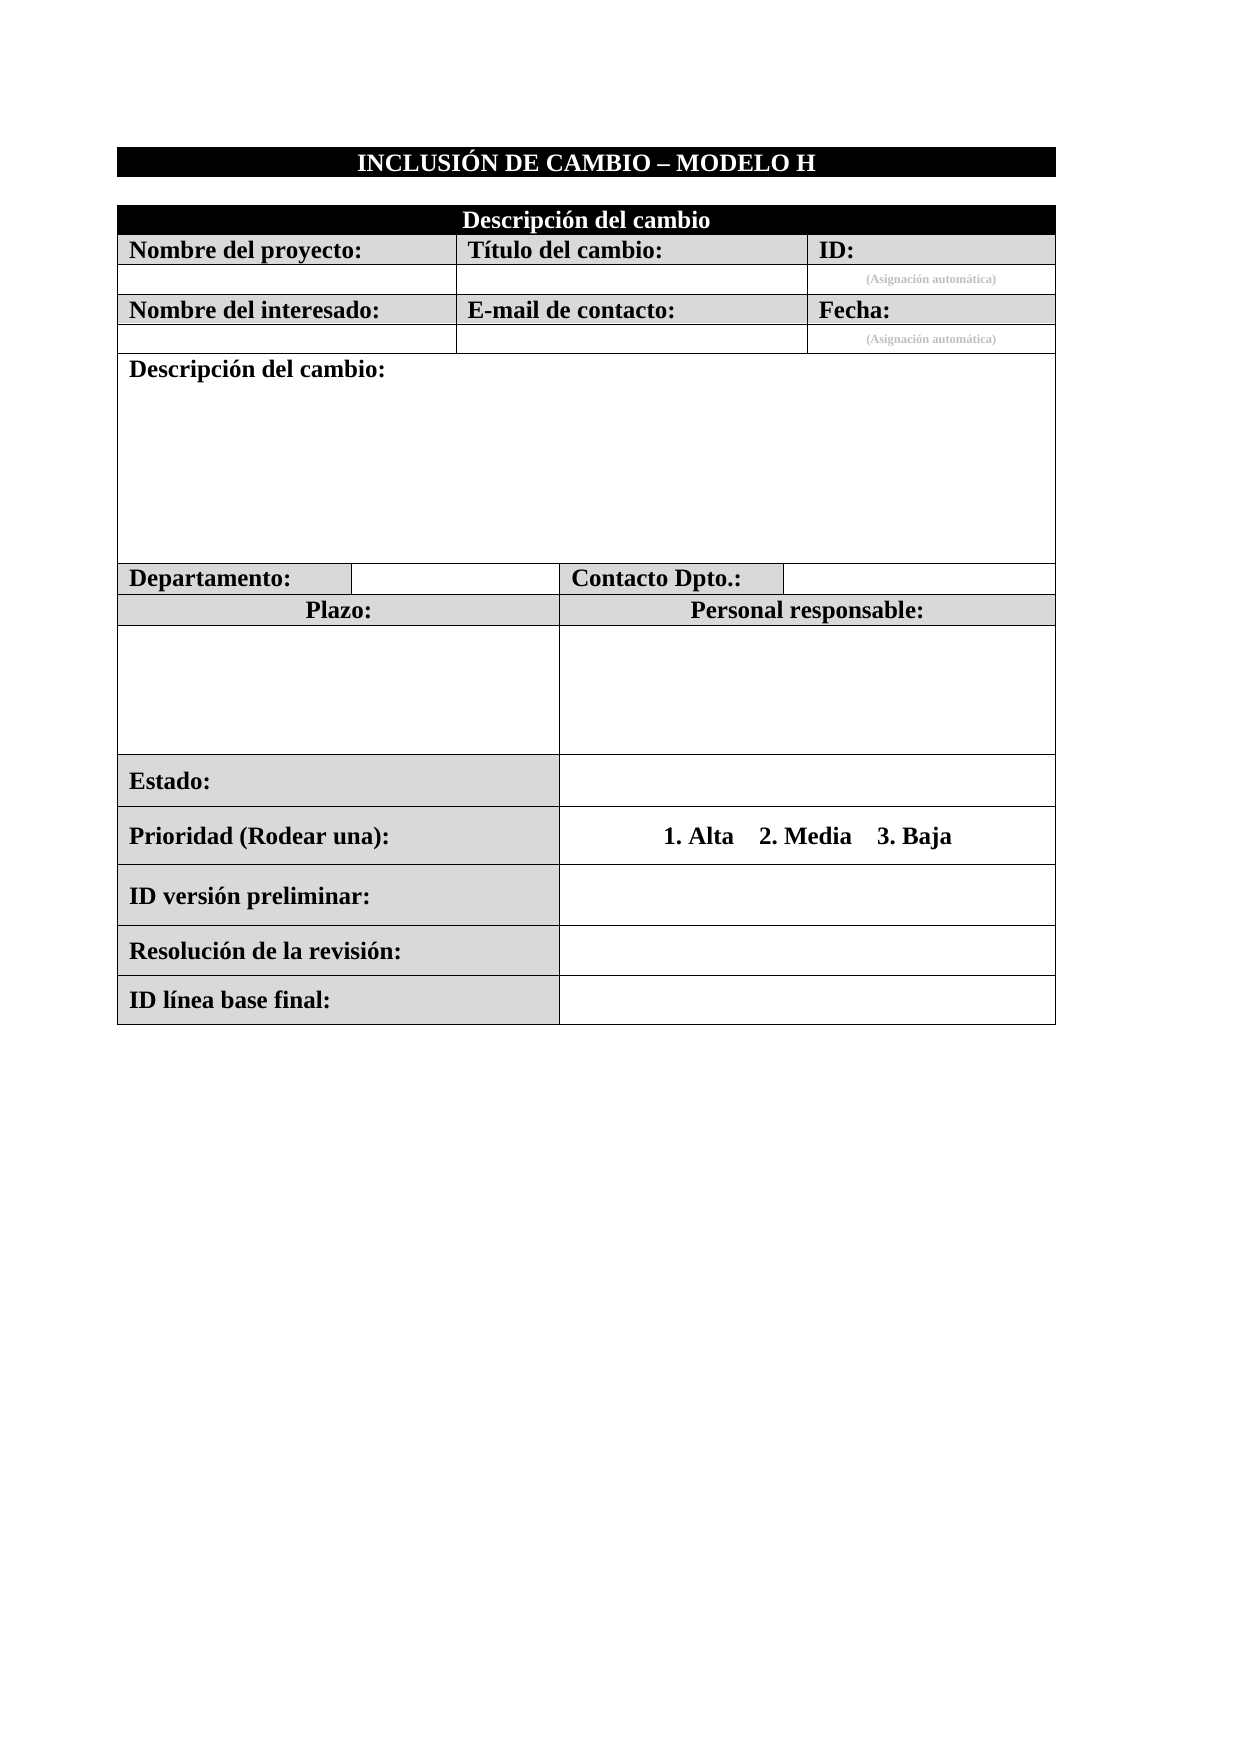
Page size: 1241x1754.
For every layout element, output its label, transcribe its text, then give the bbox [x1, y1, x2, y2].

table_cell ID versión preliminar: [118, 865, 559, 925]
table_cell (Asignación automática) [808, 265, 1055, 294]
table_cell Estado: [118, 755, 559, 806]
table_cell Nombre del interesado: [118, 295, 456, 323]
table_cell Título del cambio: [457, 235, 807, 264]
table_cell 1. Alta 2. Media 3. Baja [560, 807, 1055, 864]
table_cell Personal responsable: [560, 595, 1055, 625]
table_cell ID línea base final: [118, 976, 559, 1024]
table_cell (Asignación automática) [808, 325, 1055, 353]
table_cell Nombre del proyecto: [118, 235, 456, 264]
table_cell [118, 626, 559, 753]
table_cell Resolución de la revisión: [118, 926, 559, 975]
table_cell [457, 265, 807, 294]
table_cell [118, 177, 1055, 205]
table_cell ID: [808, 235, 1055, 264]
table_cell [118, 325, 456, 353]
table_cell [352, 564, 559, 594]
table_header INCLUSIÓN DE CAMBIO – MODELO H [118, 148, 1055, 177]
table_cell [560, 755, 1055, 806]
table_cell Prioridad (Rodear una): [118, 807, 559, 864]
table_cell Plazo: [118, 595, 559, 625]
table_cell Departamento: [118, 564, 351, 594]
table_cell [784, 564, 1055, 594]
table_cell [560, 926, 1055, 975]
table_cell [118, 265, 456, 294]
table_cell Descripción del cambio [118, 205, 1055, 234]
table_cell [560, 976, 1055, 1024]
table_cell Contacto Dpto.: [560, 564, 783, 594]
table_cell [560, 865, 1055, 925]
table_cell E-mail de contacto: [457, 295, 807, 323]
table_cell Descripción del cambio: [118, 354, 1055, 562]
table_cell [560, 626, 1055, 753]
table_cell [457, 325, 807, 353]
table_cell Fecha: [808, 295, 1055, 323]
